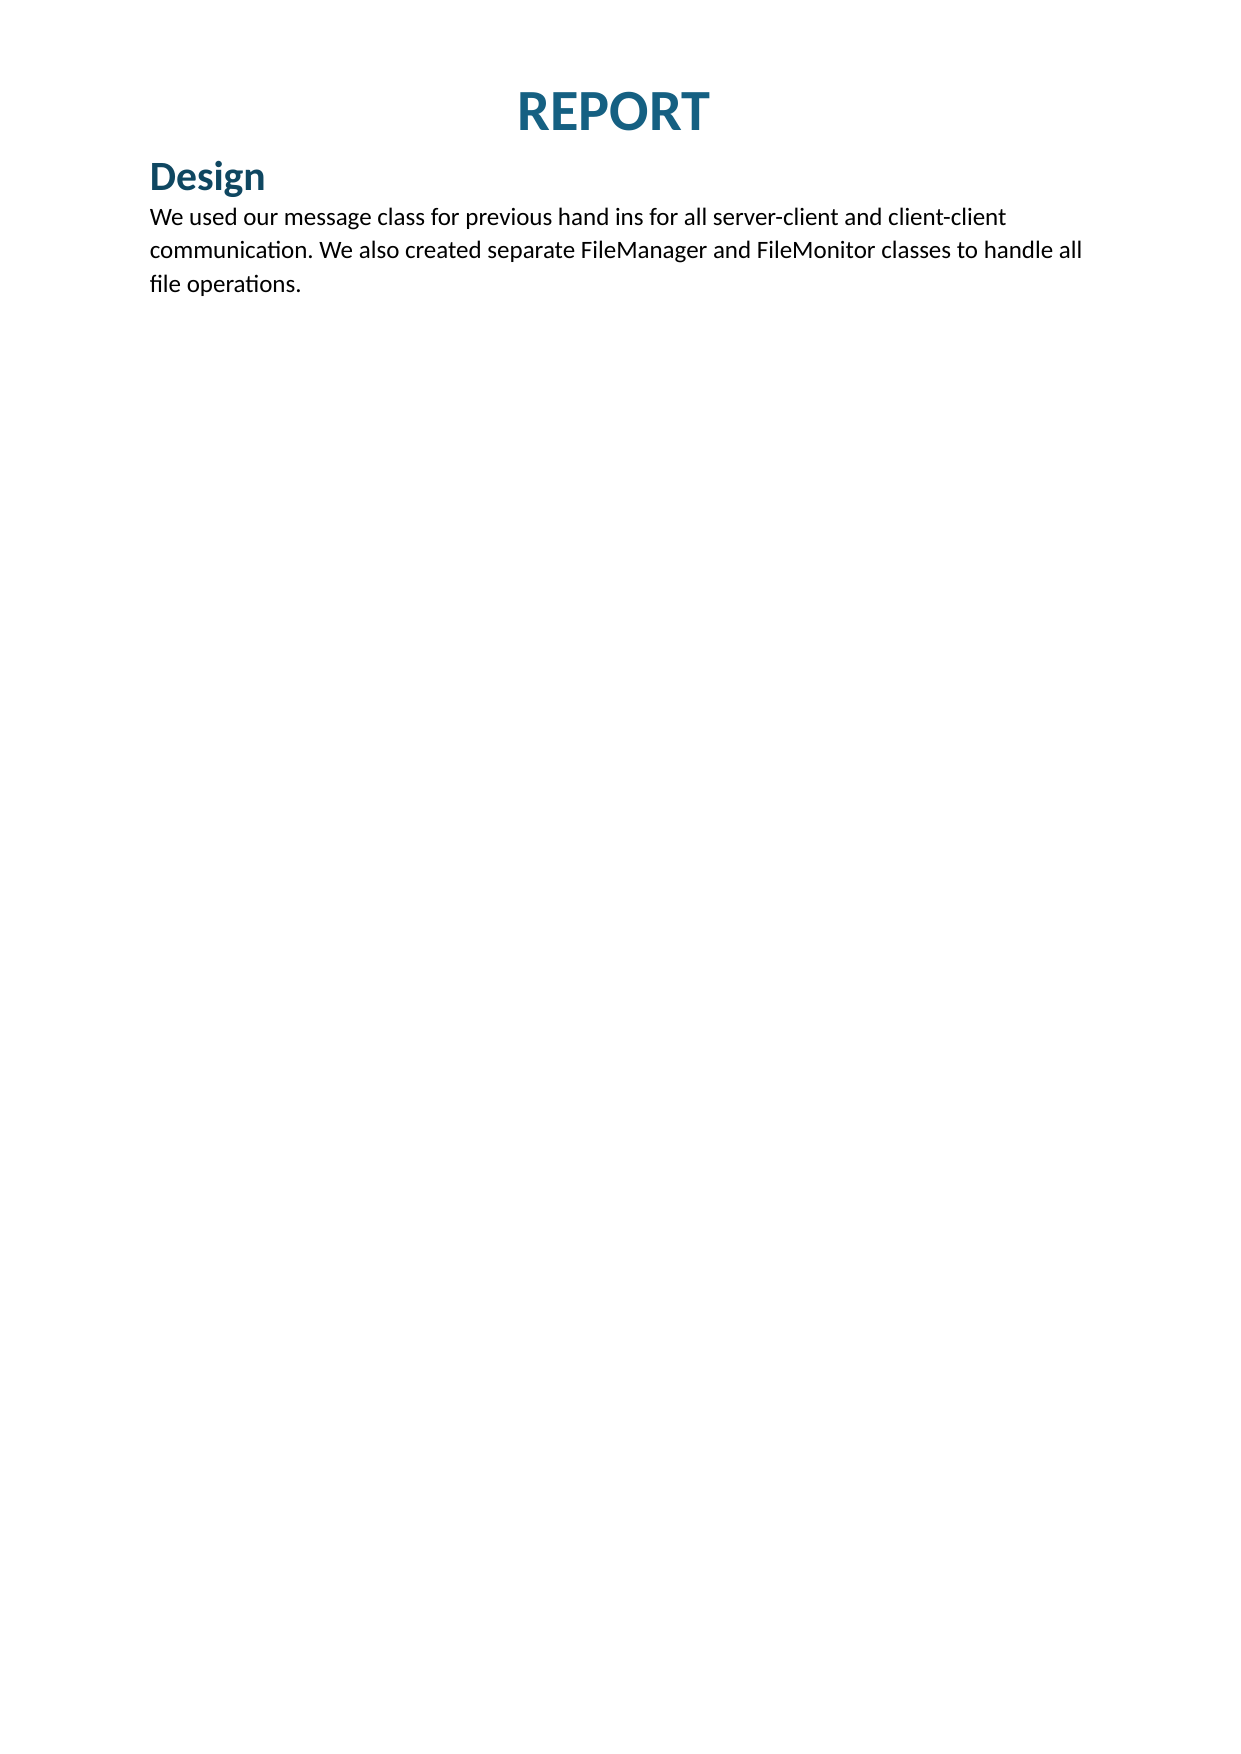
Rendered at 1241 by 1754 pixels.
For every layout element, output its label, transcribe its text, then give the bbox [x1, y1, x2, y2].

text We used our message class for previous hand ins for all server-client and client-client communication. We also created separate FileManager and FileMonitor classes to handle all file operations. [149, 201, 1088, 298]
subtitle Design [149, 150, 1088, 201]
